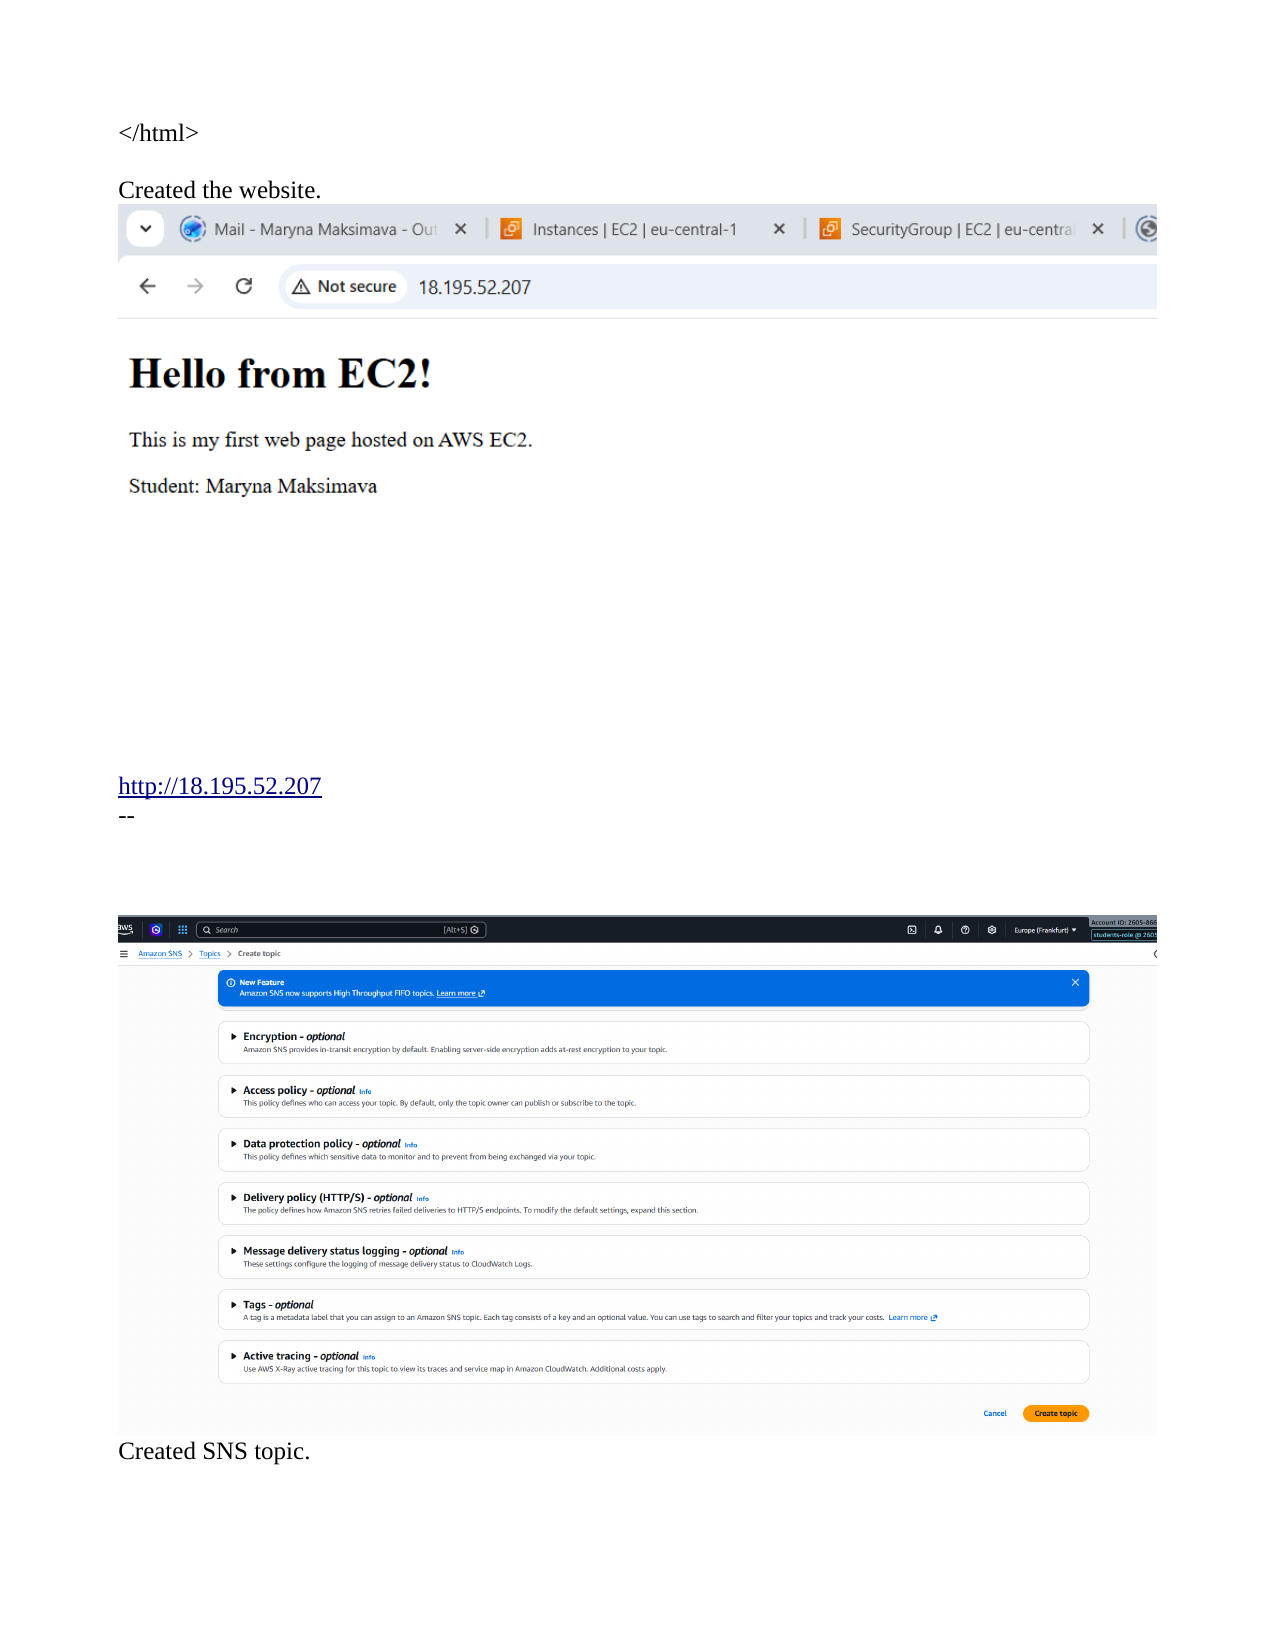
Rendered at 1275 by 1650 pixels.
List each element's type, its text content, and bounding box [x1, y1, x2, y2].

text Created SNS topic. [118, 1436, 1157, 1464]
text -- [118, 800, 1157, 829]
picture [118, 915, 1157, 1436]
text Created the website. [118, 176, 1157, 204]
text </html> [118, 118, 1157, 147]
picture [118, 204, 1157, 686]
text http://18.195.52.207 [118, 771, 1157, 800]
